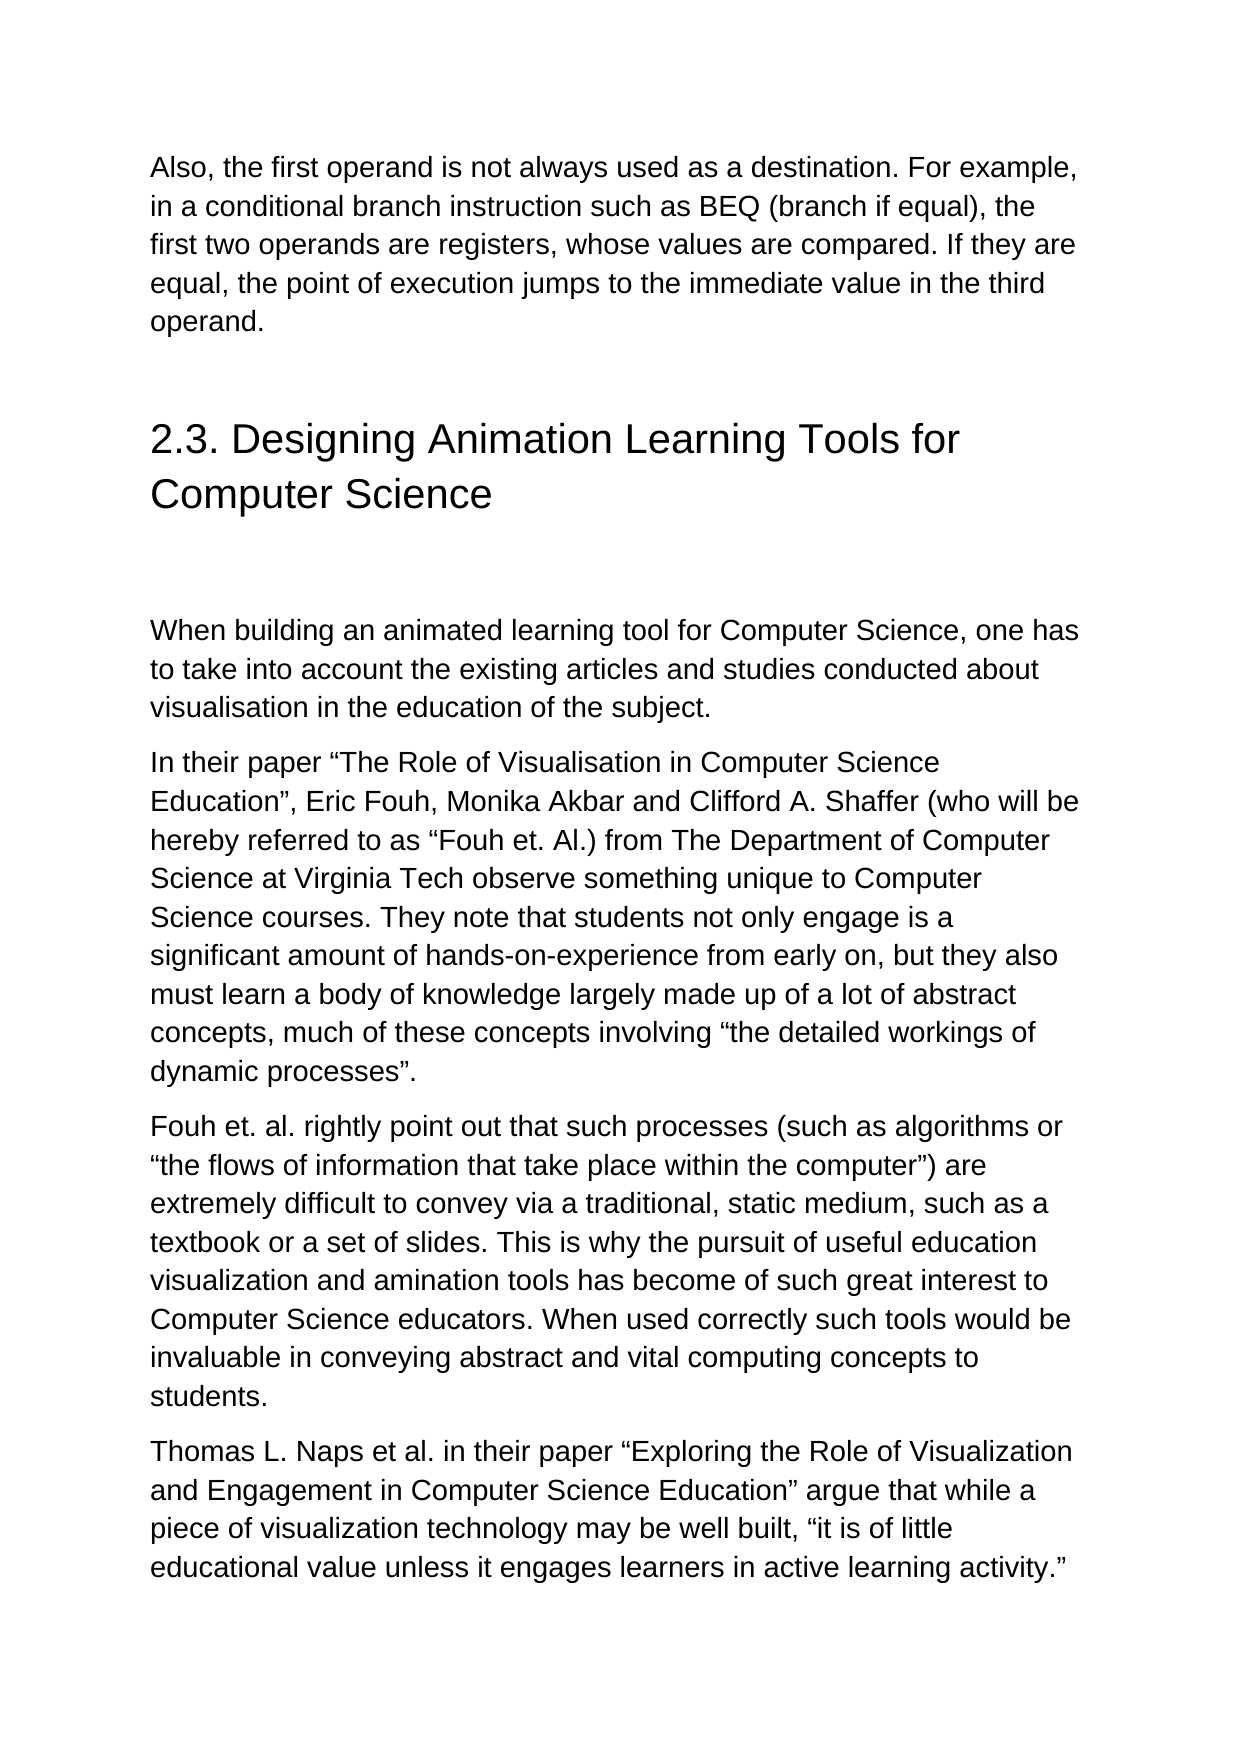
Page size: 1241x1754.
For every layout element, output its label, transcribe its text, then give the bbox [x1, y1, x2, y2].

text Thomas L. Naps et al. in their paper “Exploring the Role of Visualization and Engagement in Computer Science Education” argue that while a piece of visualization technology may be well built, “it is of little educational value unless it engages learners in active learning activity.” [150, 1434, 1090, 1583]
text When building an animated learning tool for Computer Science, one has to take into account the existing articles and studies conducted about visualisation in the education of the subject. [150, 613, 1090, 724]
text Fouh et. al. rightly point out that such processes (such as algorithms or “the flows of information that take place within the computer”) are extremely difficult to convey via a traditional, static medium, such as a textbook or a set of slides. This is why the pursuit of useful education visualization and amination tools has become of such great interest to Computer Science educators. When used correctly such tools would be invaluable in conveying abstract and vital computing concepts to students. [150, 1109, 1090, 1412]
text Also, the first operand is not always used as a destination. For example, in a conditional branch instruction such as BEQ (branch if equal), the first two operands are registers, whose values are compared. If they are equal, the point of execution jumps to the immediate value in the third operand. [150, 150, 1090, 338]
text In their paper “The Role of Visualisation in Computer Science Education”, Eric Fouh, Monika Akbar and Clifford A. Shaffer (who will be hereby referred to as “Fouh et. Al.) from The Department of Computer Science at Virginia Tech observe something unique to Computer Science courses. They note that students not only engage is a significant amount of hands-on-experience from early on, but they also must learn a body of knowledge largely made up of a lot of abstract concepts, much of these concepts involving “the detailed workings of dynamic processes”. [150, 746, 1090, 1087]
text 2.3. Designing Animation Learning Tools for Computer Science [150, 414, 1090, 518]
